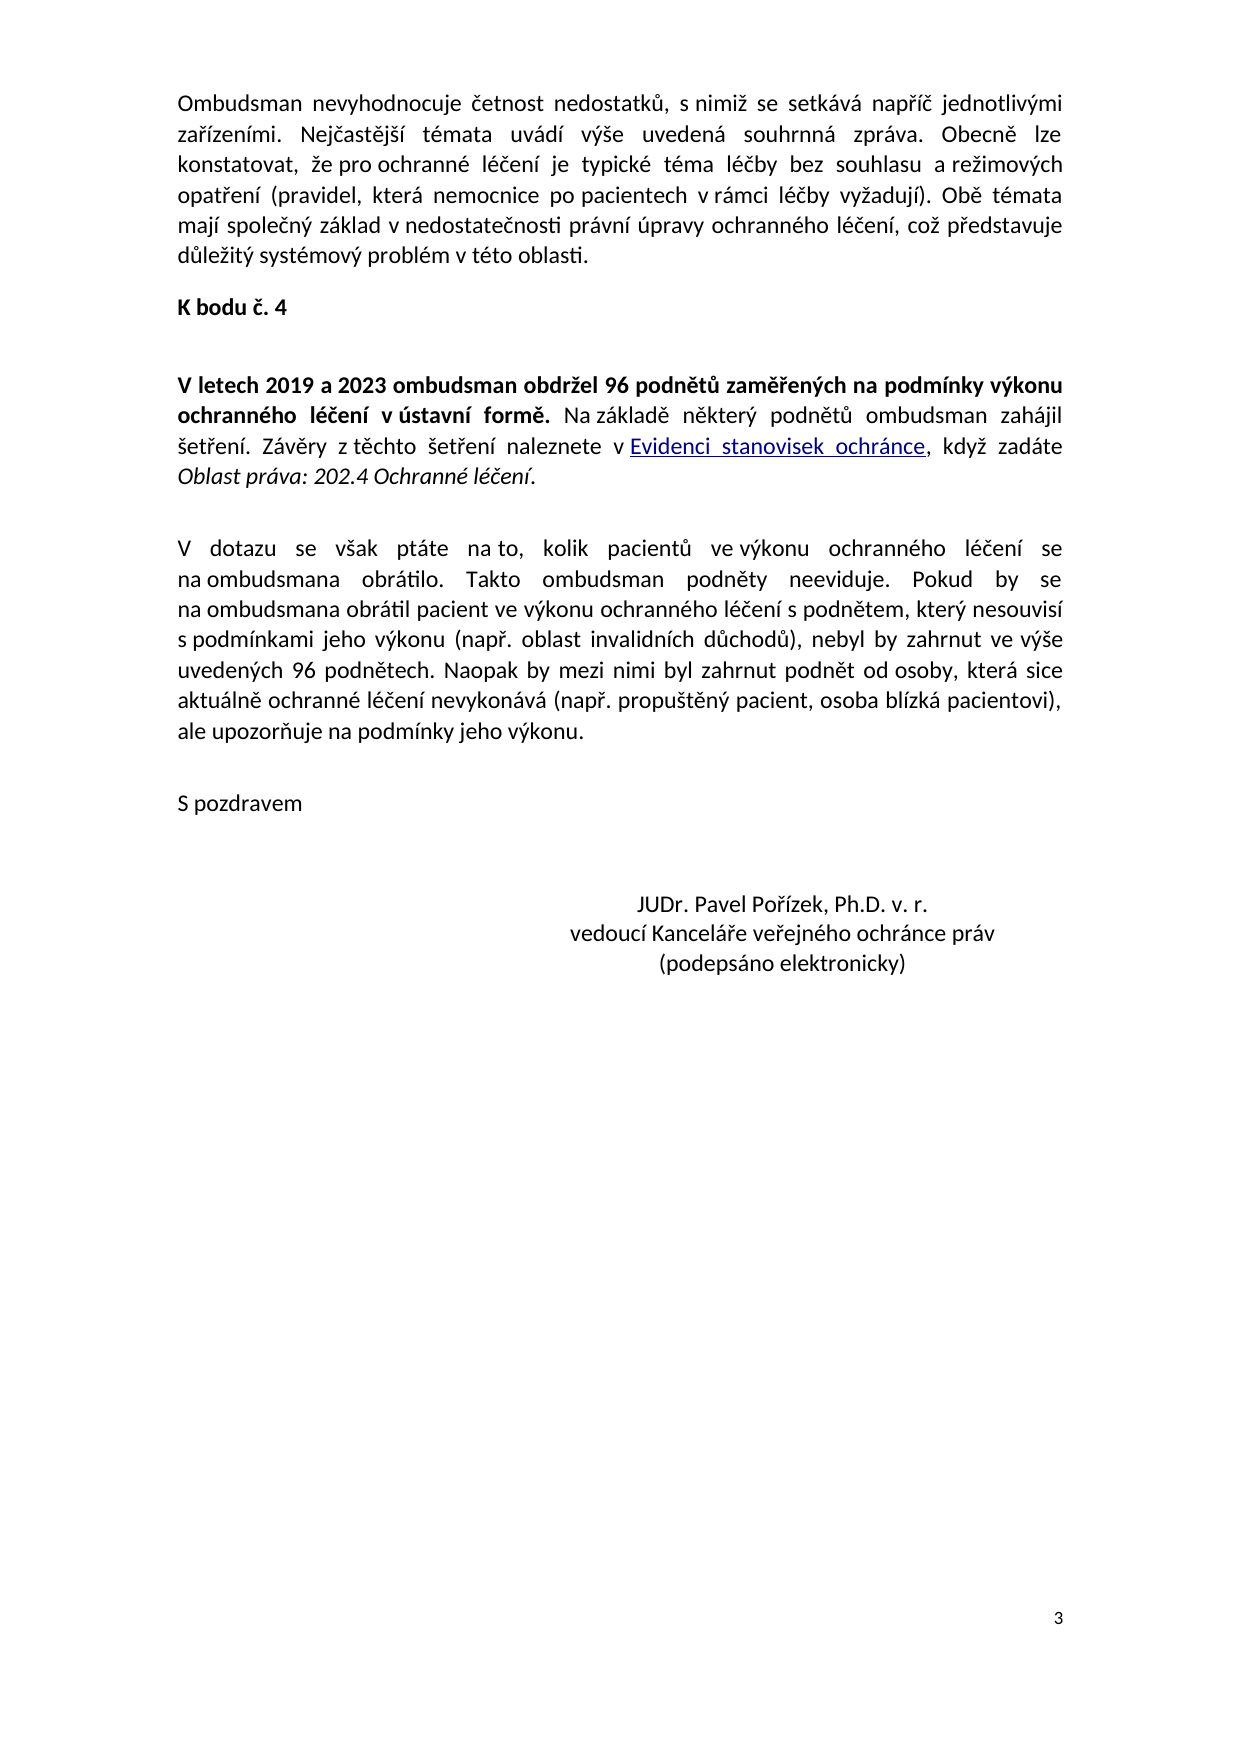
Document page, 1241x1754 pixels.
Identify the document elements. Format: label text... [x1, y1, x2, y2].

text JUDr. Pavel Pořízek, Ph.D. v. r. [502, 889, 1063, 918]
text (podepsáno elektronicky) [502, 948, 1063, 977]
text vedoucí Kanceláře veřejného ochránce práv [502, 918, 1063, 948]
text V dotazu se však ptáte na to, kolik pacientů ve výkonu ochranného léčení se na ombudsmana obrátilo. Takto ombudsman podněty neeviduje. Pokud by se na ombudsmana obrátil pacient ve výkonu ochranného léčení s podnětem, který nesouvisí s podmínkami jeho výkonu (např. oblast invalidních důchodů), nebyl by zahrnut ve výše uvedených 96 podnětech. Naopak by mezi nimi byl zahrnut podnět od osoby, která sice aktuálně ochranné léčení nevykonává (např. propuštěný pacient, osoba blízká pacientovi), ale upozorňuje na podmínky jeho výkonu. [177, 533, 1063, 745]
text Ombudsman nevyhodnocuje četnost nedostatků, s nimiž se setkává napříč jednotlivými zařízeními. Nejčastější témata uvádí výše uvedená souhrnná zpráva. Obecně lze konstatovat, že pro ochranné léčení je typické téma léčby bez souhlasu a režimových opatření (pravidel, která nemocnice po pacientech v rámci léčby vyžadují). Obě témata mají společný základ v nedostatečnosti právní úpravy ochranného léčení, což představuje důležitý systémový problém v této oblasti. [177, 88, 1063, 270]
text V letech 2019 a 2023 ombudsman obdržel 96 podnětů zaměřených na podmínky výkonu ochranného léčení v ústavní formě. Na základě některý podnětů ombudsman zahájil šetření. Závěry z těchto šetření naleznete v Evidenci stanovisek ochránce, když zadáte Oblast práva: 202.4 Ochranné léčení. [177, 370, 1063, 490]
text S pozdravem [177, 788, 1063, 817]
subtitle K bodu č. 4 [177, 292, 1063, 321]
